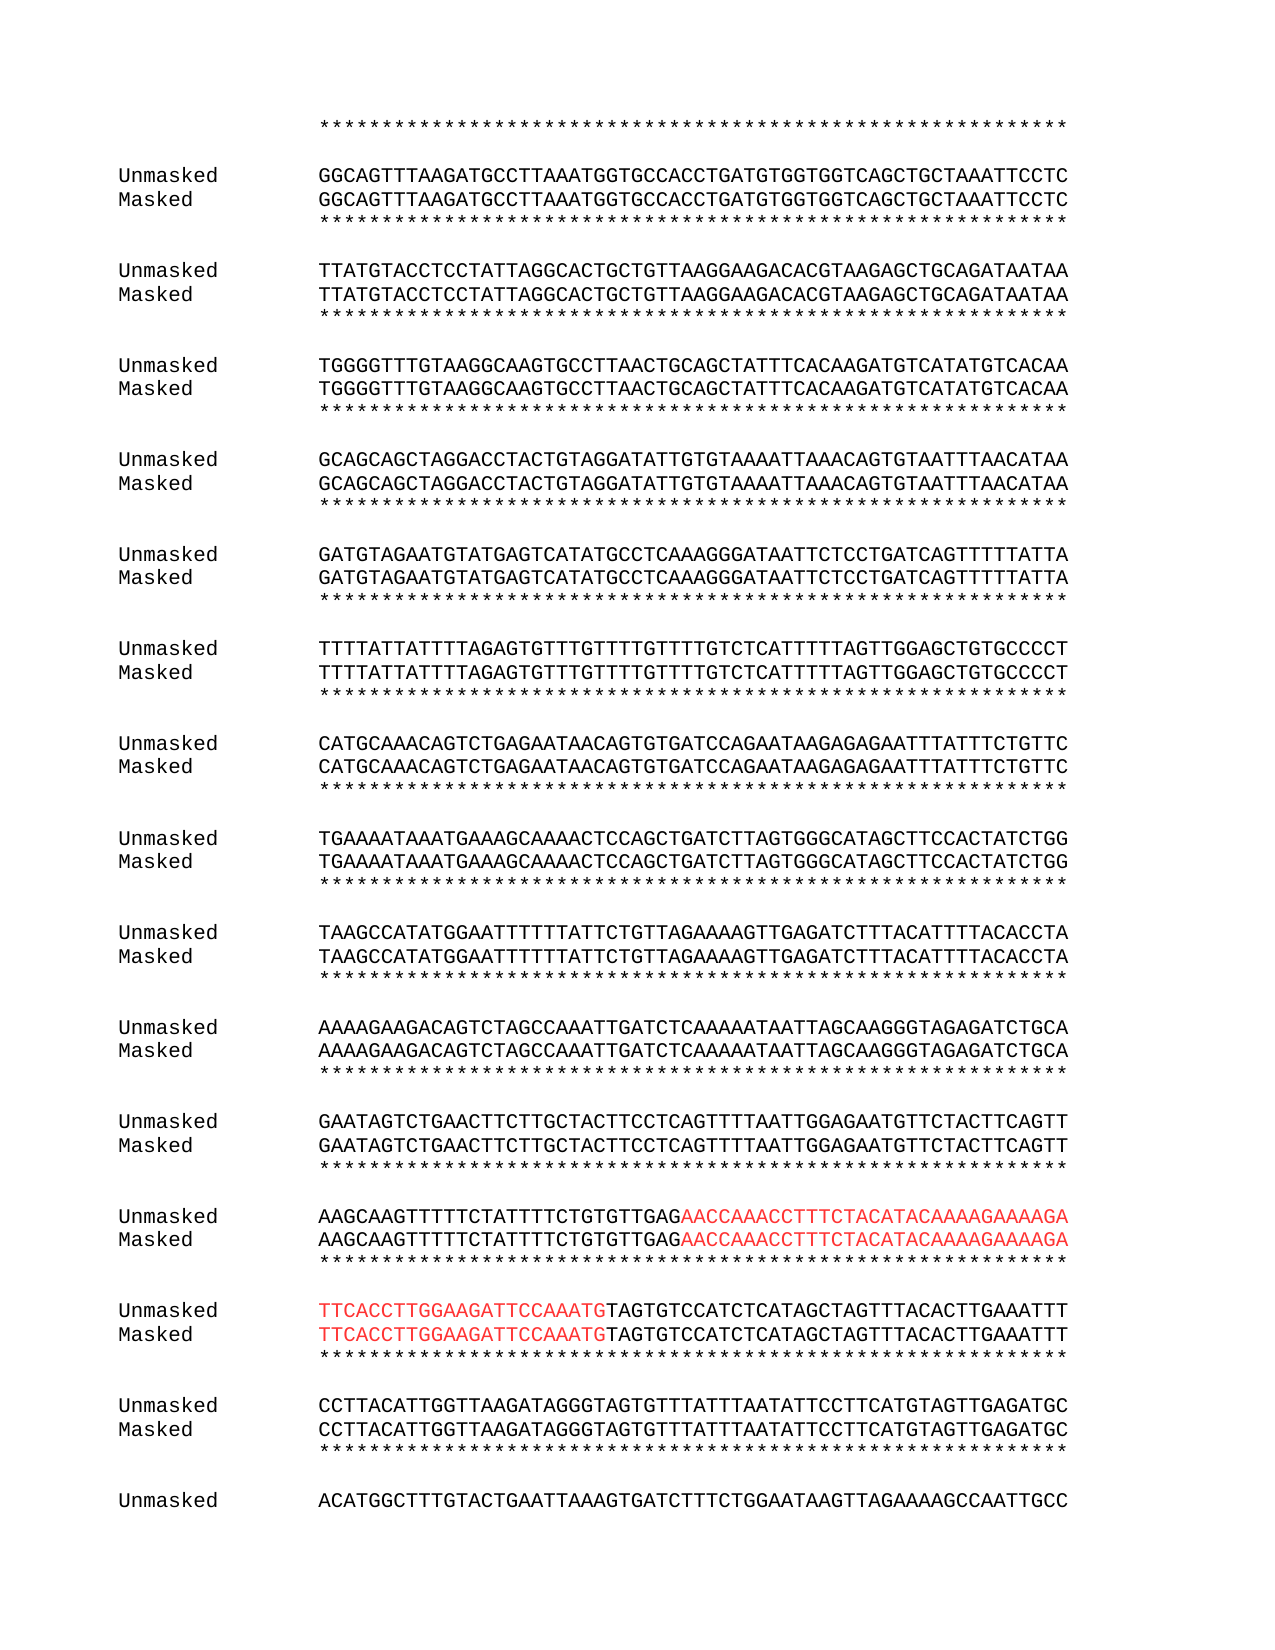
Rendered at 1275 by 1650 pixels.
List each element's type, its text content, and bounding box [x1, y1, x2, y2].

text Unmasked GCAGCAGCTAGGACCTACTGTAGGATATTGTGTAAAATTAAACAGTGTAATTTAACATAA [118, 449, 1157, 473]
text Unmasked CATGCAAACAGTCTGAGAATAACAGTGTGATCCAGAATAAGAGAGAATTTATTTCTGTTC [118, 733, 1157, 757]
text ************************************************************ [118, 1158, 1157, 1182]
text ************************************************************ [118, 1348, 1157, 1371]
text Unmasked GATGTAGAATGTATGAGTCATATGCCTCAAAGGGATAATTCTCCTGATCAGTTTTTATTA [118, 544, 1157, 567]
text Masked GATGTAGAATGTATGAGTCATATGCCTCAAAGGGATAATTCTCCTGATCAGTTTTTATTA [118, 567, 1157, 591]
text Unmasked GGCAGTTTAAGATGCCTTAAATGGTGCCACCTGATGTGGTGGTCAGCTGCTAAATTCCTC [118, 165, 1157, 189]
text ************************************************************ [118, 213, 1157, 236]
text Unmasked TTCACCTTGGAAGATTCCAAATGTAGTGTCCATCTCATAGCTAGTTTACACTTGAAATTT [118, 1300, 1157, 1324]
text Masked AAGCAAGTTTTTCTATTTTCTGTGTTGAGAACCAAACCTTTCTACATACAAAAGAAAAGA [118, 1229, 1157, 1253]
text ************************************************************ [118, 591, 1157, 615]
text ************************************************************ [118, 1253, 1157, 1277]
text ************************************************************ [118, 780, 1157, 804]
text ************************************************************ [118, 1442, 1157, 1466]
text Unmasked TGGGGTTTGTAAGGCAAGTGCCTTAACTGCAGCTATTTCACAAGATGTCATATGTCACAA [118, 354, 1157, 378]
text ************************************************************ [118, 496, 1157, 520]
text Unmasked CCTTACATTGGTTAAGATAGGGTAGTGTTTATTTAATATTCCTTCATGTAGTTGAGATGC [118, 1395, 1157, 1419]
text ************************************************************ [118, 875, 1157, 898]
text Unmasked TTATGTACCTCCTATTAGGCACTGCTGTTAAGGAAGACACGTAAGAGCTGCAGATAATAA [118, 260, 1157, 284]
text Unmasked TAAGCCATATGGAATTTTTTATTCTGTTAGAAAAGTTGAGATCTTTACATTTTACACCTA [118, 922, 1157, 946]
text Masked AAAAGAAGACAGTCTAGCCAAATTGATCTCAAAAATAATTAGCAAGGGTAGAGATCTGCA [118, 1040, 1157, 1064]
text Masked TAAGCCATATGGAATTTTTTATTCTGTTAGAAAAGTTGAGATCTTTACATTTTACACCTA [118, 946, 1157, 969]
text Masked GGCAGTTTAAGATGCCTTAAATGGTGCCACCTGATGTGGTGGTCAGCTGCTAAATTCCTC [118, 189, 1157, 213]
text ************************************************************ [118, 1064, 1157, 1088]
text Masked TGAAAATAAATGAAAGCAAAACTCCAGCTGATCTTAGTGGGCATAGCTTCCACTATCTGG [118, 851, 1157, 875]
text ************************************************************ [118, 686, 1157, 709]
text Masked TGGGGTTTGTAAGGCAAGTGCCTTAACTGCAGCTATTTCACAAGATGTCATATGTCACAA [118, 378, 1157, 402]
text Masked TTTTATTATTTTAGAGTGTTTGTTTTGTTTTGTCTCATTTTTAGTTGGAGCTGTGCCCCT [118, 662, 1157, 686]
text Unmasked ACATGGCTTTGTACTGAATTAAAGTGATCTTTCTGGAATAAGTTAGAAAAGCCAATTGCC [118, 1489, 1157, 1513]
text ************************************************************ [118, 402, 1157, 426]
text Masked CATGCAAACAGTCTGAGAATAACAGTGTGATCCAGAATAAGAGAGAATTTATTTCTGTTC [118, 757, 1157, 780]
text Masked TTATGTACCTCCTATTAGGCACTGCTGTTAAGGAAGACACGTAAGAGCTGCAGATAATAA [118, 284, 1157, 307]
text Unmasked TGAAAATAAATGAAAGCAAAACTCCAGCTGATCTTAGTGGGCATAGCTTCCACTATCTGG [118, 827, 1157, 851]
text ************************************************************ [118, 118, 1157, 142]
text Unmasked AAAAGAAGACAGTCTAGCCAAATTGATCTCAAAAATAATTAGCAAGGGTAGAGATCTGCA [118, 1017, 1157, 1040]
text Masked GAATAGTCTGAACTTCTTGCTACTTCCTCAGTTTTAATTGGAGAATGTTCTACTTCAGTT [118, 1135, 1157, 1158]
text ************************************************************ [118, 969, 1157, 993]
text Masked TTCACCTTGGAAGATTCCAAATGTAGTGTCCATCTCATAGCTAGTTTACACTTGAAATTT [118, 1324, 1157, 1348]
text Masked CCTTACATTGGTTAAGATAGGGTAGTGTTTATTTAATATTCCTTCATGTAGTTGAGATGC [118, 1419, 1157, 1442]
text Unmasked AAGCAAGTTTTTCTATTTTCTGTGTTGAGAACCAAACCTTTCTACATACAAAAGAAAAGA [118, 1206, 1157, 1229]
text Unmasked GAATAGTCTGAACTTCTTGCTACTTCCTCAGTTTTAATTGGAGAATGTTCTACTTCAGTT [118, 1111, 1157, 1135]
text ************************************************************ [118, 307, 1157, 331]
text Unmasked TTTTATTATTTTAGAGTGTTTGTTTTGTTTTGTCTCATTTTTAGTTGGAGCTGTGCCCCT [118, 638, 1157, 662]
text Masked GCAGCAGCTAGGACCTACTGTAGGATATTGTGTAAAATTAAACAGTGTAATTTAACATAA [118, 473, 1157, 496]
